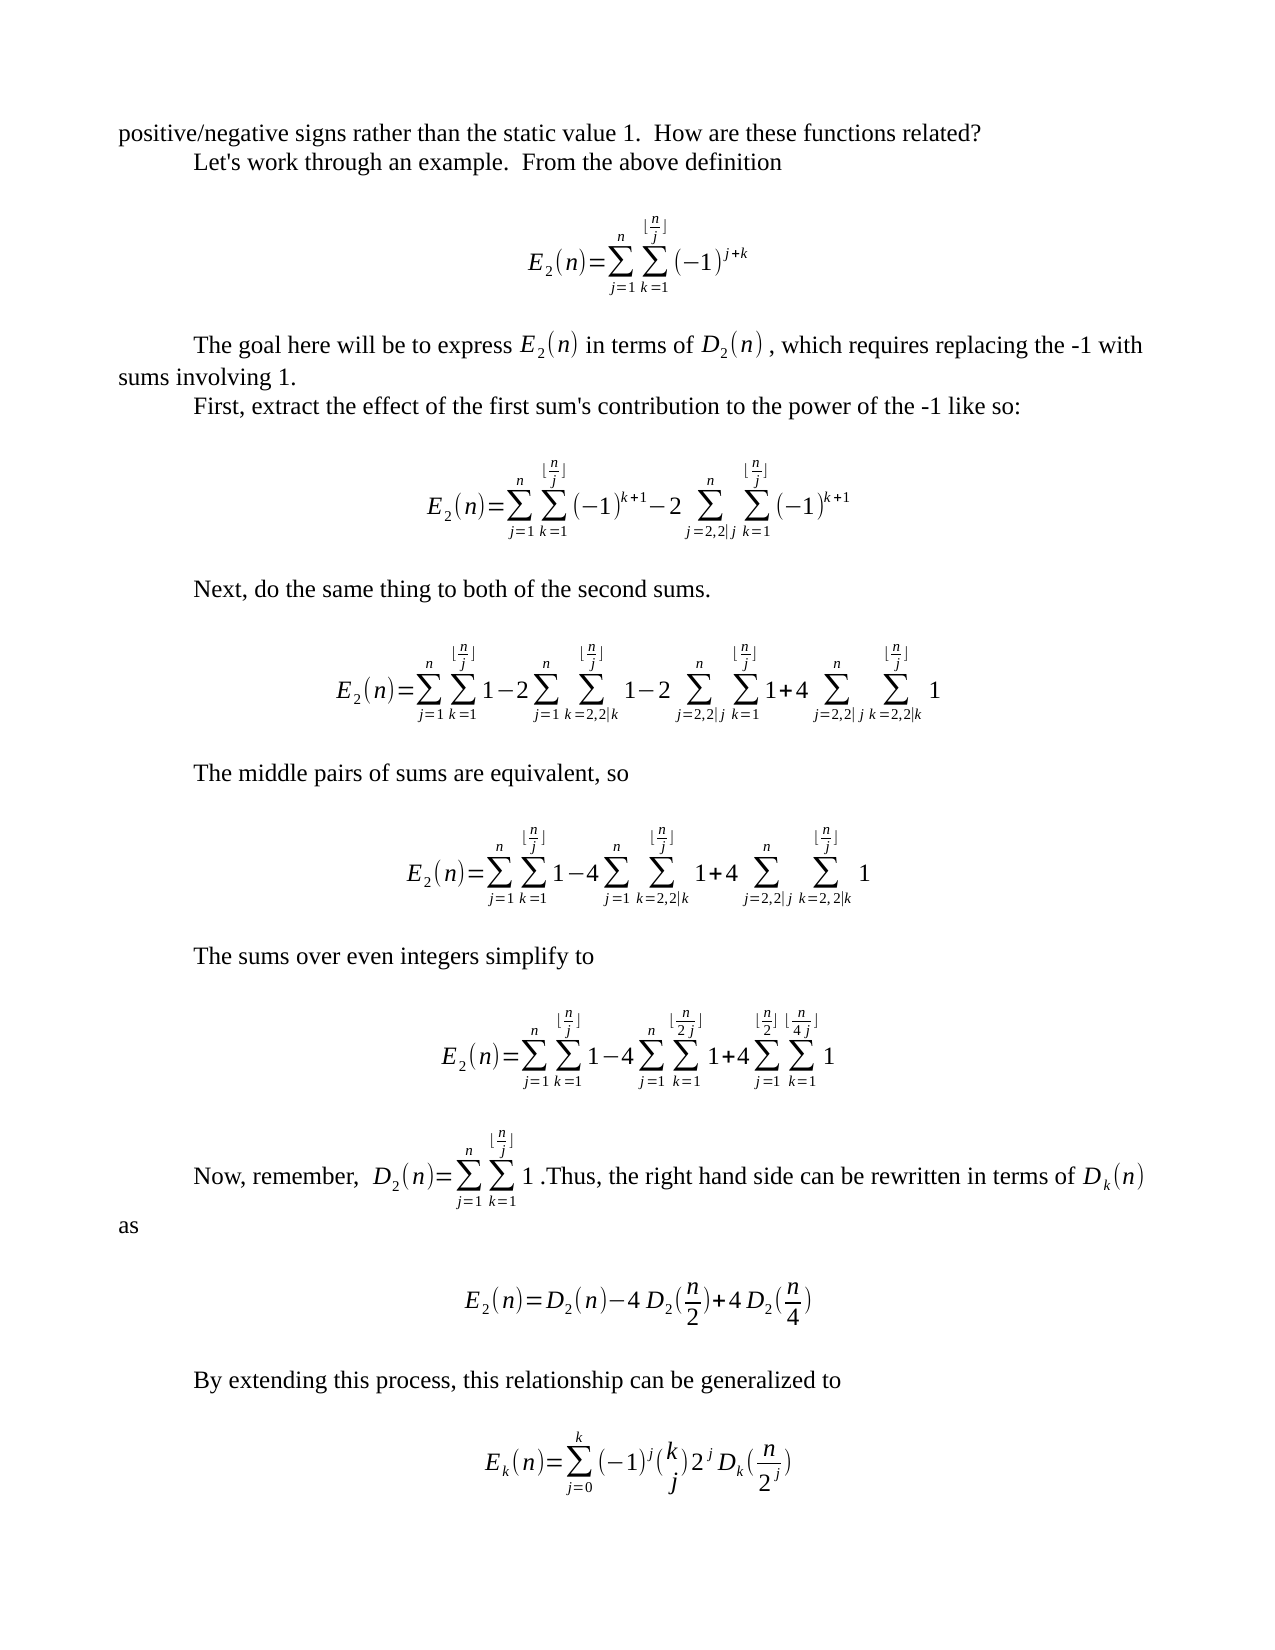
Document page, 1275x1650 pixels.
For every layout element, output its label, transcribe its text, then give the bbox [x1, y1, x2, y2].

text resembles the count of divisor function from before, but with alternating positive/negative signs rather than the static value 1. How are these functions related? [118, 118, 1157, 147]
text By extending this process, this relationship can be generalized to [118, 1366, 1157, 1394]
text The sums over even integers simplify to [118, 941, 1157, 970]
text The goal here will be to expressin terms of, which requires replacing the -1 with sums involving 1. [118, 330, 1157, 391]
text Now, remember, .Thus, the right hand side can be rewritten in terms ofas [118, 1124, 1157, 1238]
text The middle pairs of sums are equivalent, so [118, 758, 1157, 786]
text First, extract the effect of the first sum's contribution to the power of the -1 like so: [118, 391, 1157, 420]
text Next, do the same thing to both of the second sums. [118, 574, 1157, 603]
text Let's work through an example. From the above definition [118, 147, 1157, 176]
